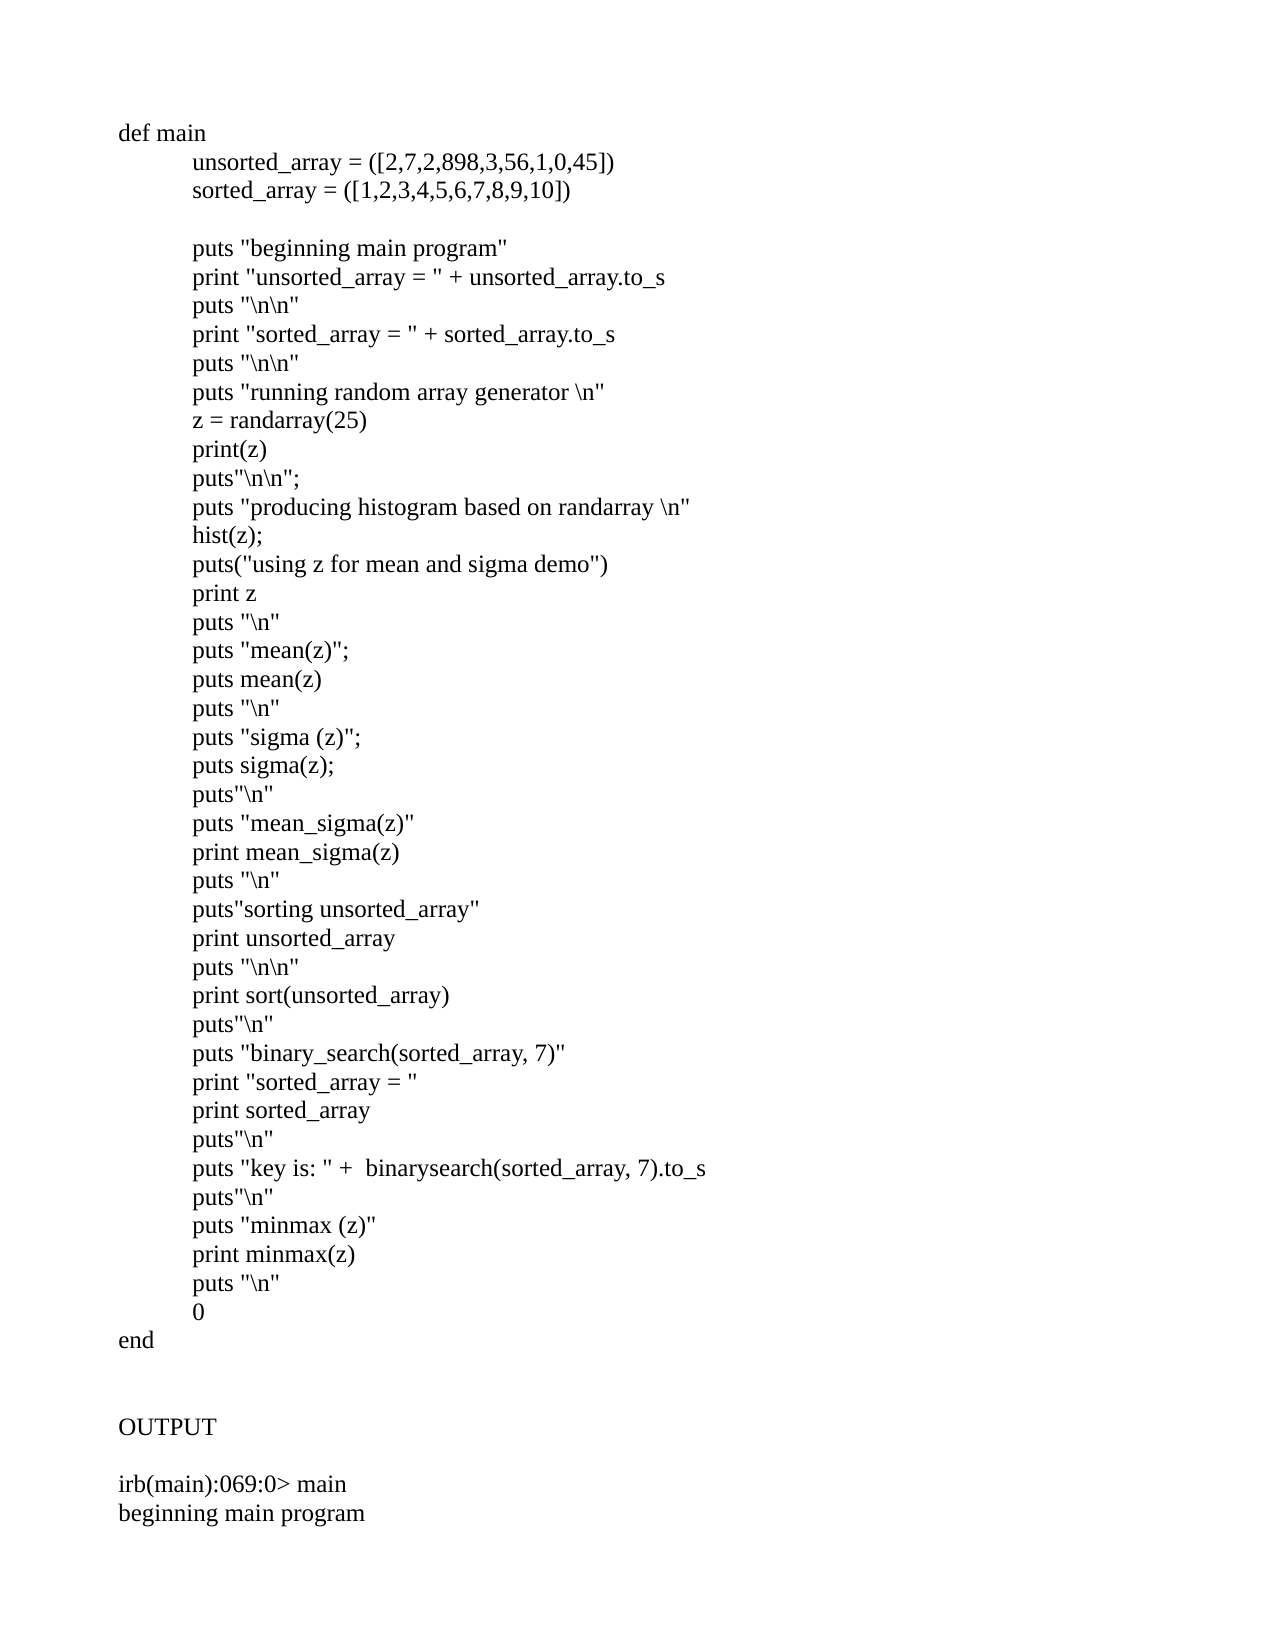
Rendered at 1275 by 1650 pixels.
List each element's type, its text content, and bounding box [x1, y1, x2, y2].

text end [118, 1326, 1157, 1354]
text puts"\n" [118, 779, 1157, 808]
text print sort(unsorted_array) [118, 981, 1157, 1009]
text print mean_sigma(z) [118, 837, 1157, 866]
text puts "mean(z)"; [118, 636, 1157, 664]
text print "unsorted_array = " + unsorted_array.to_s [118, 262, 1157, 291]
text print(z) [118, 434, 1157, 463]
text puts"\n" [118, 1124, 1157, 1153]
text puts"\n" [118, 1009, 1157, 1038]
text puts sigma(z); [118, 751, 1157, 779]
text puts "minmax (z)" [118, 1211, 1157, 1239]
text hist(z); [118, 521, 1157, 549]
text puts "\n" [118, 693, 1157, 722]
text sorted_array = ([1,2,3,4,5,6,7,8,9,10]) [118, 176, 1157, 204]
text puts"sorting unsorted_array" [118, 894, 1157, 923]
text print sorted_array [118, 1096, 1157, 1124]
text z = randarray(25) [118, 406, 1157, 434]
text print unsorted_array [118, 923, 1157, 952]
text puts "mean_sigma(z)" [118, 808, 1157, 837]
text puts"\n" [118, 1182, 1157, 1211]
text puts "binary_search(sorted_array, 7)" [118, 1038, 1157, 1067]
text print "sorted_array = " [118, 1067, 1157, 1096]
text puts "\n\n" [118, 291, 1157, 319]
text puts mean(z) [118, 664, 1157, 693]
text beginning main program [118, 1498, 1157, 1527]
text irb(main):069:0> main [118, 1469, 1157, 1498]
text def main [118, 118, 1157, 147]
text puts "\n\n" [118, 952, 1157, 981]
text puts "sigma (z)"; [118, 722, 1157, 751]
text 0 [118, 1297, 1157, 1326]
text puts "\n\n" [118, 348, 1157, 377]
text puts"\n\n"; [118, 463, 1157, 492]
text puts "key is: " + binarysearch(sorted_array, 7).to_s [118, 1153, 1157, 1182]
text puts "producing histogram based on randarray \n" [118, 492, 1157, 521]
text puts "beginning main program" [118, 233, 1157, 262]
text puts "\n" [118, 866, 1157, 894]
text puts("using z for mean and sigma demo") [118, 549, 1157, 578]
text OUTPUT [118, 1412, 1157, 1441]
text puts "\n" [118, 607, 1157, 636]
text unsorted_array = ([2,7,2,898,3,56,1,0,45]) [118, 147, 1157, 176]
text puts "\n" [118, 1268, 1157, 1297]
text print "sorted_array = " + sorted_array.to_s [118, 319, 1157, 348]
text print z [118, 578, 1157, 607]
text print minmax(z) [118, 1239, 1157, 1268]
text puts "running random array generator \n" [118, 377, 1157, 406]
